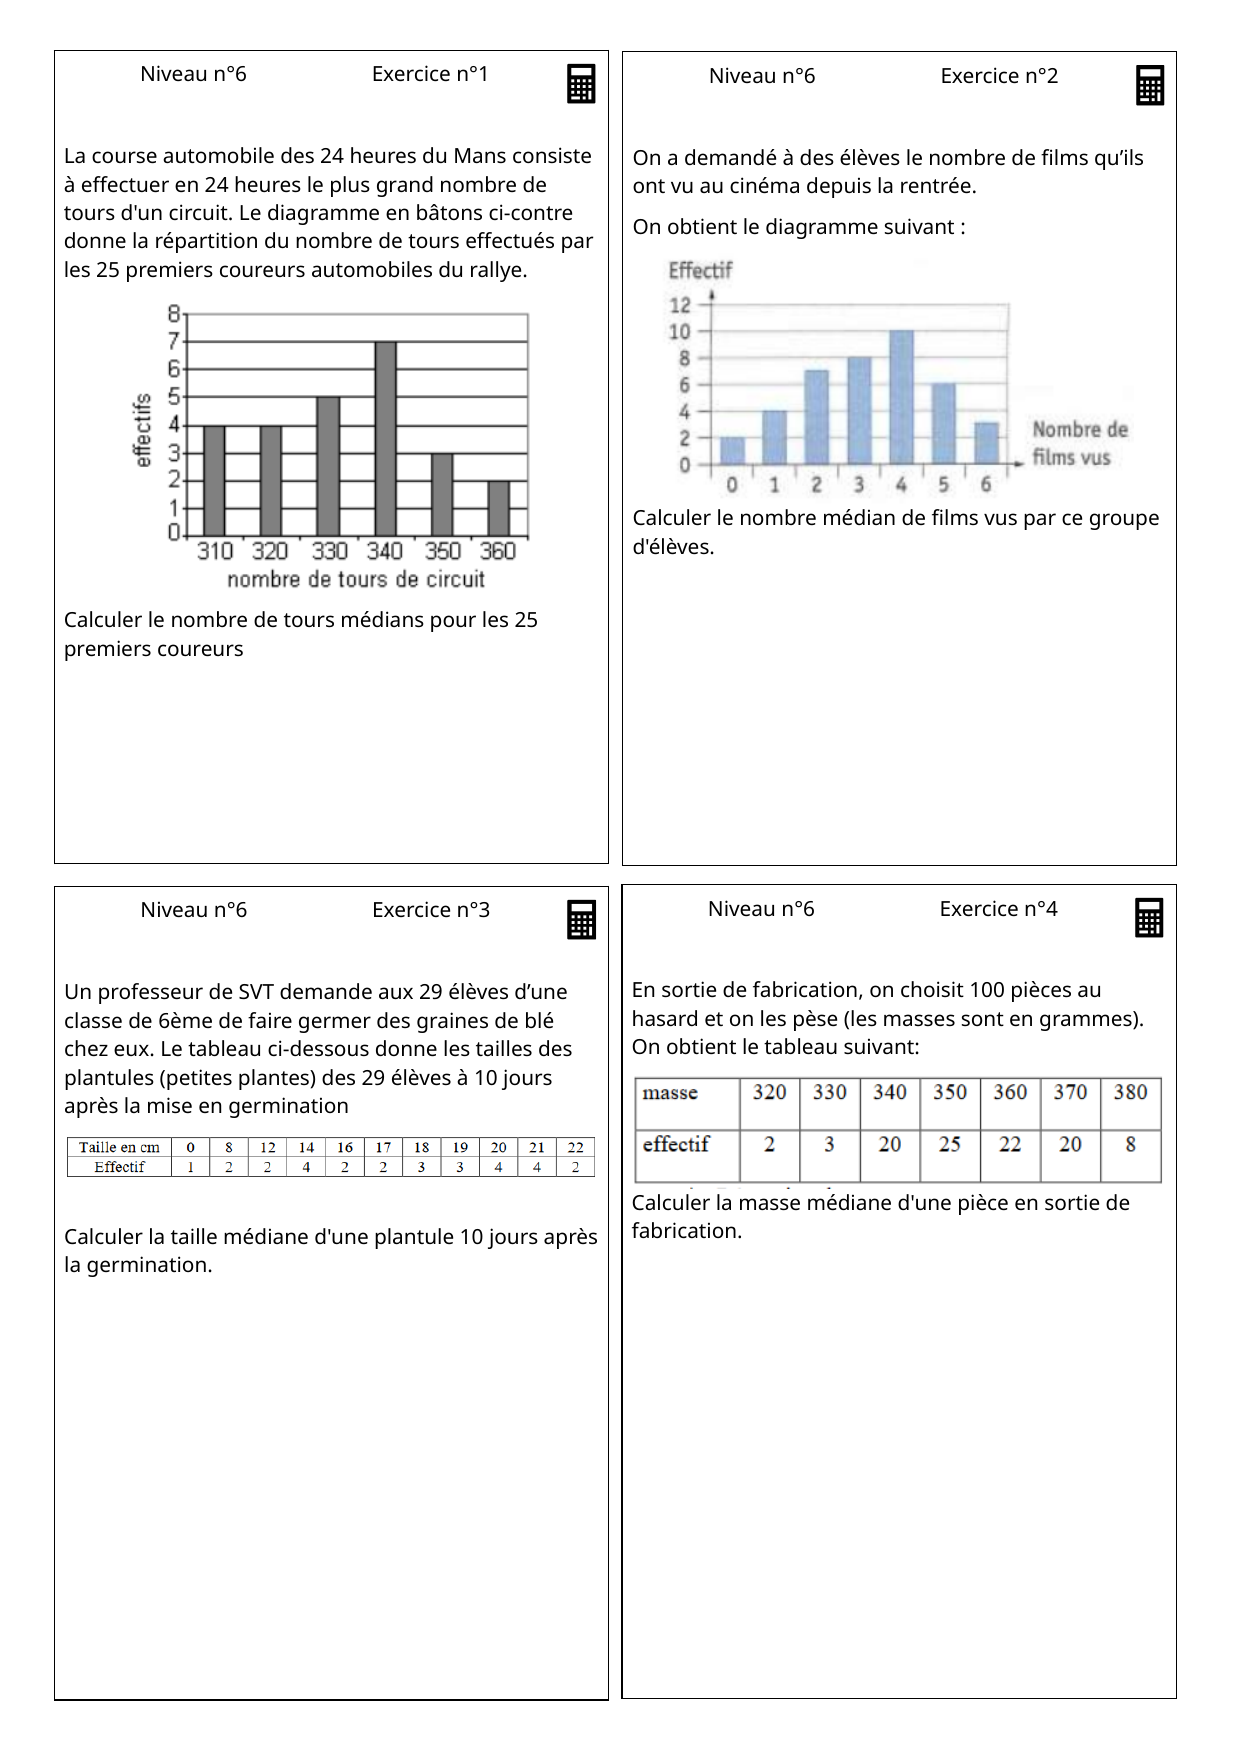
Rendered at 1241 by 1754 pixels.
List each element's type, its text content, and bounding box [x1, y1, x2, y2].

text On a demandé à des élèves le nombre de films qu’ils ont vu au cinéma depuis la rentrée. [632, 143, 1167, 200]
picture [63, 1133, 600, 1181]
text Niveau n°6 Exercice n°3 [64, 895, 599, 924]
picture [124, 296, 538, 606]
picture [661, 251, 1134, 504]
text Niveau n°6 Exercice n°1 [63, 59, 599, 88]
text En sortie de fabrication, on choisit 100 pièces au hasard et on les pèse (les masses sont en grammes). On obtient le tableau suivant: [631, 976, 1167, 1061]
text Calculer la masse médiane d'une pièce en sortie de fabrication. [631, 1189, 1167, 1245]
picture [1134, 897, 1164, 938]
text La course automobile des 24 heures du Mans consiste à effectuer en 24 heures le plus grand nombre de tours d'un circuit. Le diagramme en bâtons ci-contre donne la répartition du nombre de tours effectués par les 25 premiers coureurs automobiles du rallye. [63, 141, 599, 283]
picture [566, 63, 596, 104]
text Calculer le nombre de tours médians pour les 25 premiers coureurs [63, 296, 599, 662]
text Calculer la taille médiane d'une plantule 10 jours après la germination. [64, 1222, 599, 1279]
picture [1135, 65, 1165, 106]
text Niveau n°6 Exercice n°4 [631, 894, 1167, 922]
picture [631, 1073, 1167, 1189]
text [55, 887, 608, 1699]
picture [566, 899, 597, 940]
text Un professeur de SVT demande aux 29 élèves d’une classe de 6ème de faire germer des graines de blé chez eux. Le tableau ci-dessous donne les tailles des plantules (petites plantes) des 29 élèves à 10 jours après la mise en germination [64, 977, 599, 1119]
text [623, 885, 1176, 1698]
text On obtient le diagramme suivant : [632, 212, 1167, 241]
text Calculer le nombre médian de films vus par ce groupe d'élèves. [632, 253, 1167, 560]
text Niveau n°6 Exercice n°2 [632, 61, 1167, 89]
